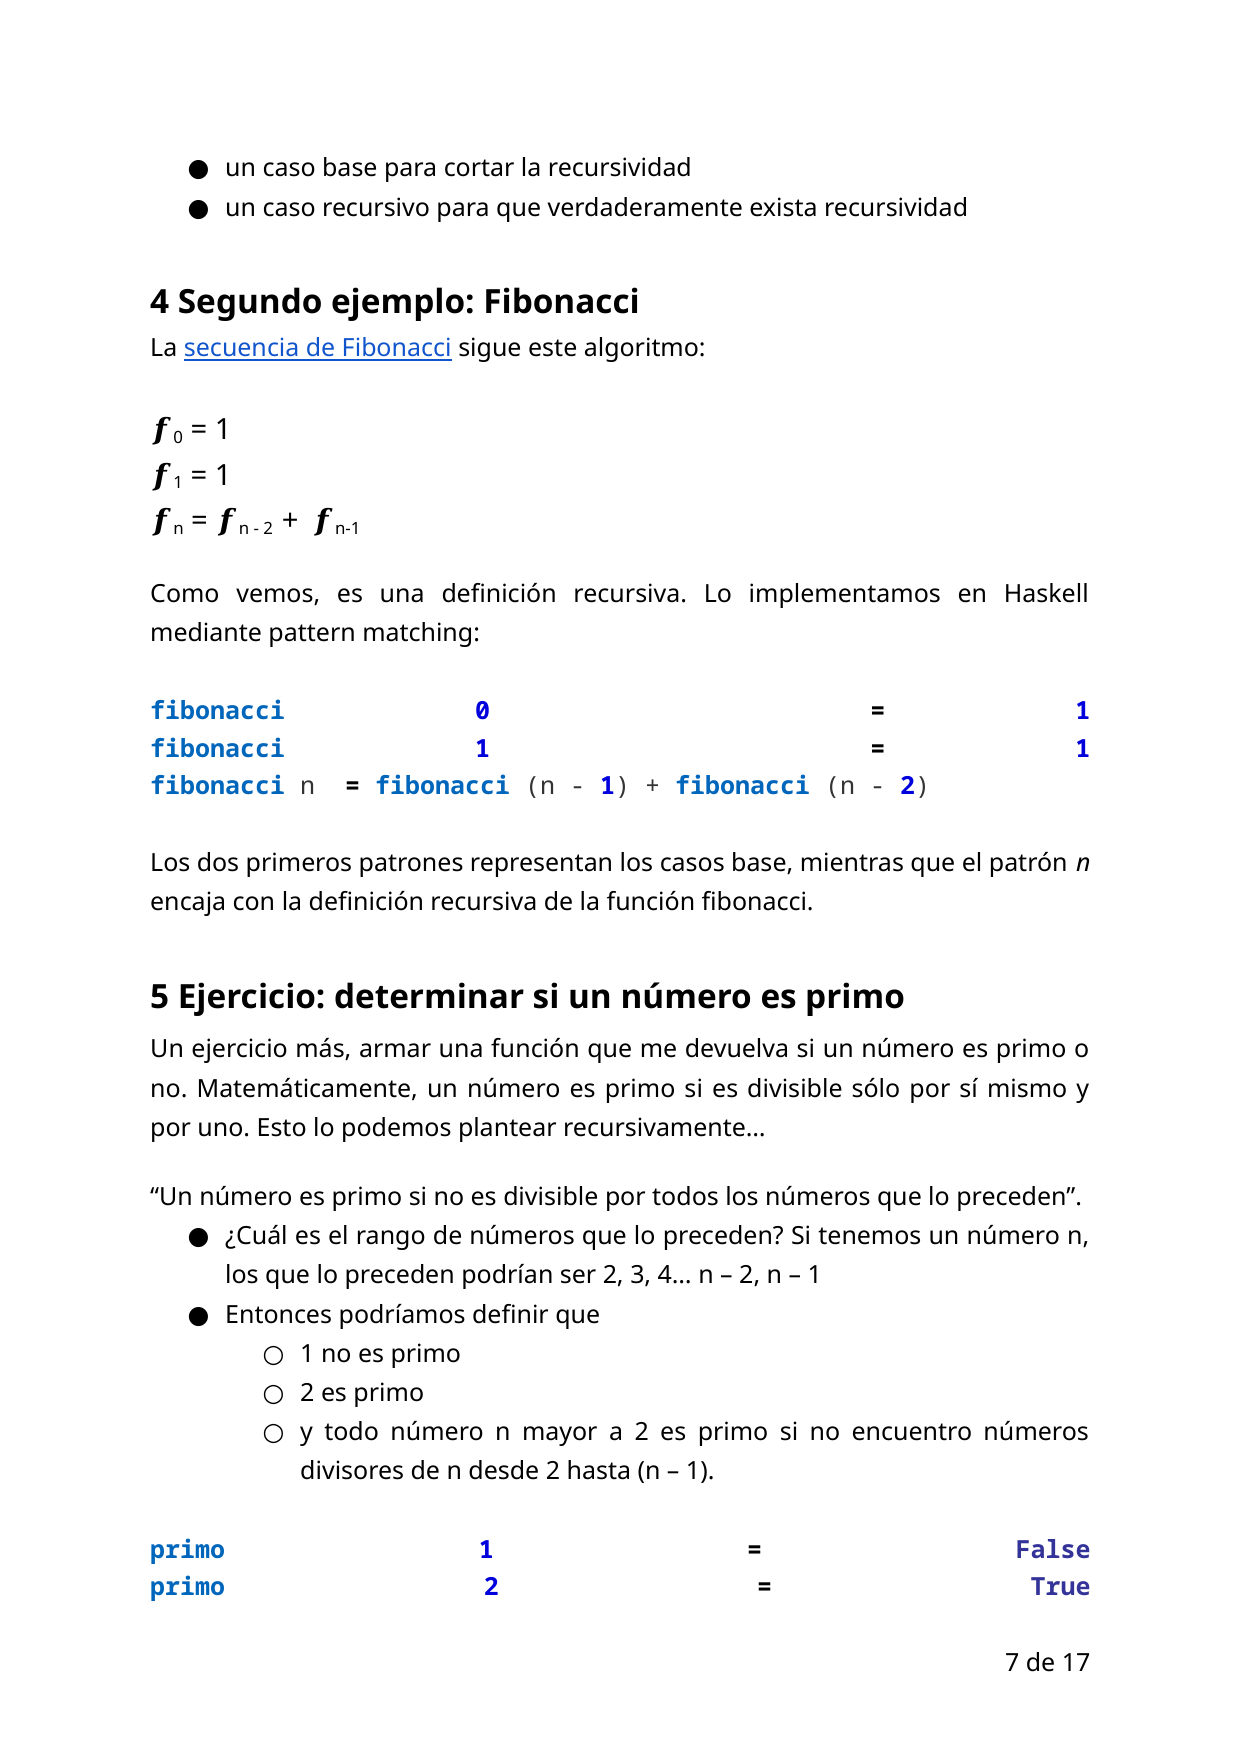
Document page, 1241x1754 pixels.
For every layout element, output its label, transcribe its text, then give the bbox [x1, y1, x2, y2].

text 𝒇0 = 1 [150, 408, 1090, 448]
list un caso base para cortar la recursividad [187, 150, 1090, 184]
list 1 no es primo [262, 1335, 1090, 1369]
text La secuencia de Fibonacci sigue este algoritmo: [150, 330, 1090, 364]
text 𝒇n = 𝒇n - 2 + 𝒇n-1 [150, 499, 1090, 539]
text 𝒇1 = 1 [150, 454, 1090, 494]
list ¿Cuál es el rango de números que lo preceden? Si tenemos un número n, los que lo preceden podrían ser 2, 3, 4… n – 2, n – 1 [187, 1218, 1090, 1291]
text Un ejercicio más, armar una función que me devuelva si un número es primo o no. Matemáticamente, un número es primo si es divisible sólo por sí mismo y por uno. Esto lo podemos plantear recursivamente… [150, 1031, 1090, 1143]
text primo 1 = False primo 2 = True [150, 1531, 1090, 1603]
list Entonces podríamos definir que [187, 1296, 1090, 1330]
text Los dos primeros patrones representan los casos base, mientras que el patrón n encaja con la definición recursiva de la función fibonacci. [150, 844, 1090, 917]
text “Un número es primo si no es divisible por todos los números que lo preceden”. [150, 1179, 1090, 1213]
text fibonacci 0 = 1 fibonacci 1 = 1 fibonacci n = fibonacci (n - 1) + fibonacci (n - 2) [150, 693, 1090, 802]
list 2 es primo [262, 1374, 1090, 1409]
subtitle 4 Segundo ejemplo: Fibonacci [150, 278, 1090, 324]
list y todo número n mayor a 2 es primo si no encuentro números divisores de n desde 2 hasta (n – 1). [262, 1414, 1090, 1487]
subtitle 5 Ejercicio: determinar si un número es primo [150, 973, 1090, 1018]
text Como vemos, es una definición recursiva. Lo implementamos en Haskell mediante pattern matching: [150, 575, 1090, 649]
list un caso recursivo para que verdaderamente exista recursividad [187, 189, 1090, 223]
